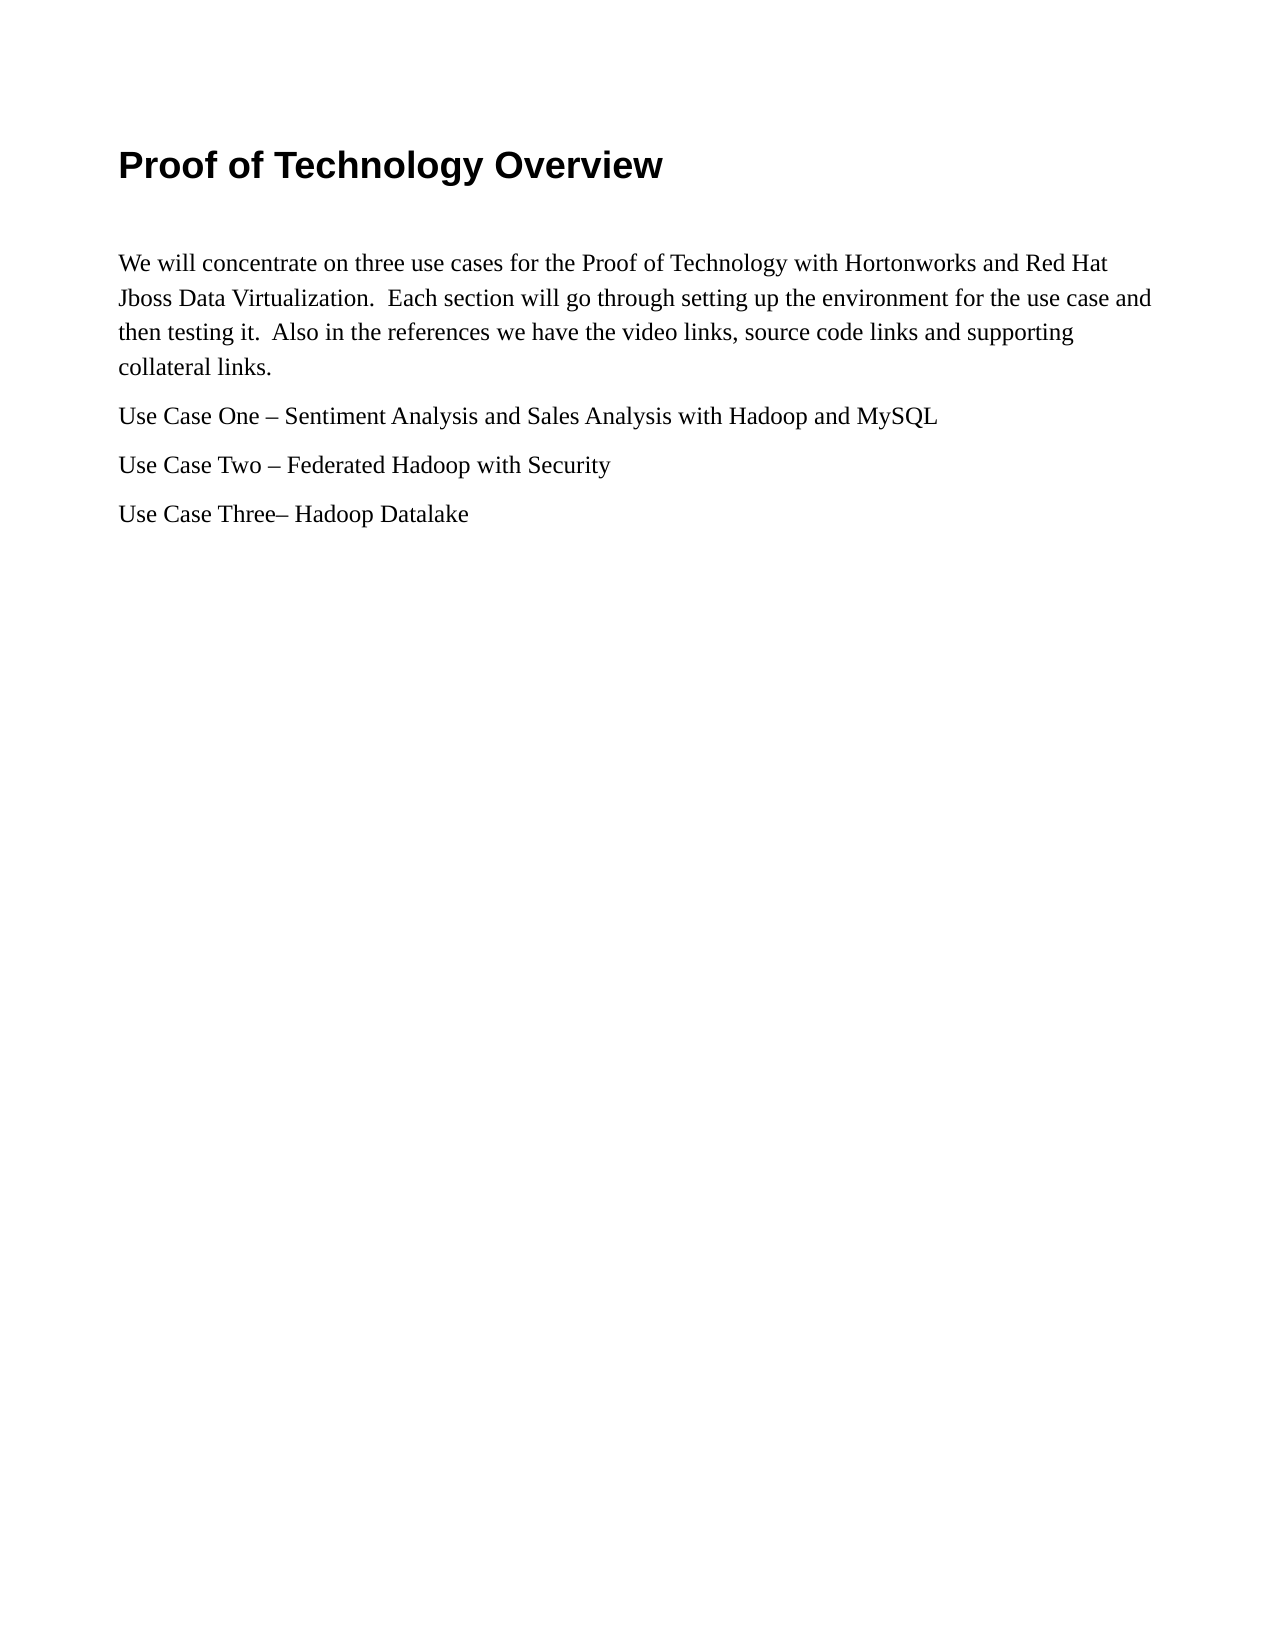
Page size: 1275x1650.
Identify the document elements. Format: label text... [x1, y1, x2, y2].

text Use Case One – Sentiment Analysis and Sales Analysis with Hadoop and MySQL [118, 401, 1157, 429]
subtitle Proof of Technology Overview [118, 143, 1157, 187]
text Use Case Three– Hadoop Datalake [118, 499, 1157, 528]
text We will concentrate on three use cases for the Proof of Technology with Hortonworks and Red Hat Jboss Data Virtualization. Each section will go through setting up the environment for the use case and then testing it. Also in the references we have the video links, source code links and supporting collateral links. [118, 248, 1157, 381]
text Use Case Two – Federated Hadoop with Security [118, 450, 1157, 479]
